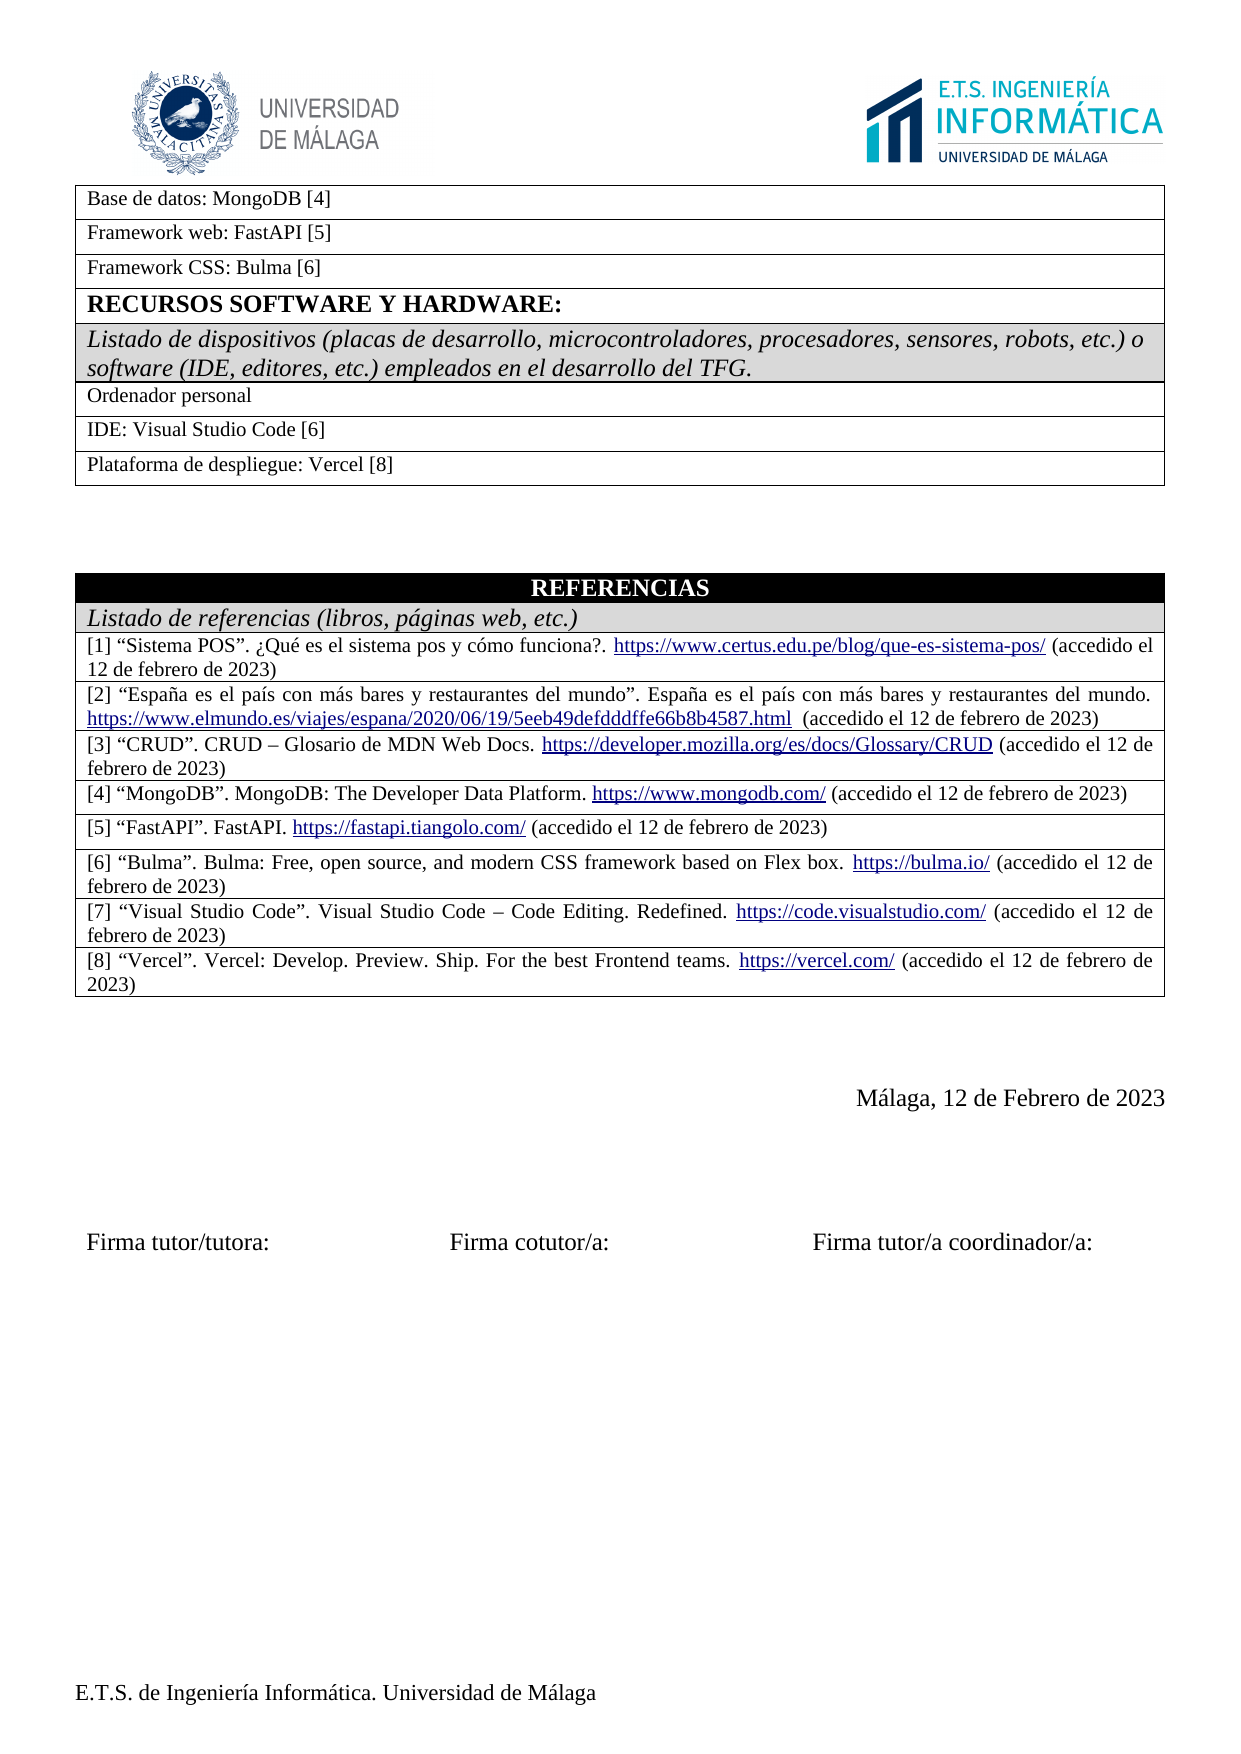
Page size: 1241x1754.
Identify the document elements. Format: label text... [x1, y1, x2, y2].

table_cell [4] “MongoDB”. MongoDB: The Developer Data Platform. https://www.mongodb.com/ (accedido el 12 de febrero de 2023) [76, 781, 1164, 814]
table_cell Listado de referencias (libros, páginas web, etc.) [76, 603, 1164, 632]
table_cell [1] “Sistema POS”. ¿Qué es el sistema pos y cómo funciona?. https://www.certus.edu.pe/blog/que-es-sistema-pos/ (accedido el 12 de febrero de 2023) [76, 633, 1164, 681]
table_header REFERENCIAS [76, 574, 1164, 602]
table_cell [2] “España es el país con más bares y restaurantes del mundo”. España es el país con más bares y restaurantes del mundo. https://www.elmundo.es/viajes/espana/2020/06/19/5eeb49defdddffe66b8b4587.html (accedido el 12 de febrero de 2023) [76, 682, 1164, 730]
picture [864, 75, 1167, 164]
table_cell Listado de dispositivos (placas de desarrollo, microcontroladores, procesadores, sensores, robots, etc.) o software (IDE, editores, etc.) empleados en el desarrollo del TFG. [76, 324, 1164, 381]
table_cell IDE: Visual Studio Code [6] [76, 417, 1164, 451]
table_cell Framework web: FastAPI [5] [76, 220, 1164, 254]
table_cell [5] “FastAPI”. FastAPI. https://fastapi.tiangolo.com/ (accedido el 12 de febrero de 2023) [76, 815, 1164, 849]
table_cell Plataforma de despliegue: Vercel [8] [76, 452, 1164, 485]
table_cell [7] “Visual Studio Code”. Visual Studio Code – Code Editing. Redefined. https://code.visualstudio.com/ (accedido el 12 de febrero de 2023) [76, 899, 1164, 947]
table_cell RECURSOS SOFTWARE Y HARDWARE: [76, 289, 1164, 323]
table_cell Base de datos: MongoDB [4] [76, 186, 1164, 219]
table_cell Framework CSS: Bulma [6] [76, 255, 1164, 288]
table_cell [8] “Vercel”. Vercel: Develop. Preview. Ship. For the best Frontend teams. https://vercel.com/ (accedido el 12 de febrero de 2023) [76, 948, 1164, 996]
table_header Firma tutor/a coordinador/a: [801, 1227, 1164, 1371]
text Málaga, 12 de Febrero de 2023 [75, 1083, 1165, 1112]
table_header Firma cotutor/a: [438, 1227, 801, 1371]
table_cell [3] “CRUD”. CRUD – Glosario de MDN Web Docs. https://developer.mozilla.org/es/docs/Glossary/CRUD (accedido el 12 de febrero de 2023) [76, 731, 1164, 779]
picture [131, 70, 436, 176]
table_cell [6] “Bulma”. Bulma: Free, open source, and modern CSS framework based on Flex box. https://bulma.io/ (accedido el 12 de febrero de 2023) [76, 850, 1164, 898]
table_cell Ordenador personal [76, 383, 1164, 416]
table_header Firma tutor/tutora: [75, 1227, 438, 1371]
